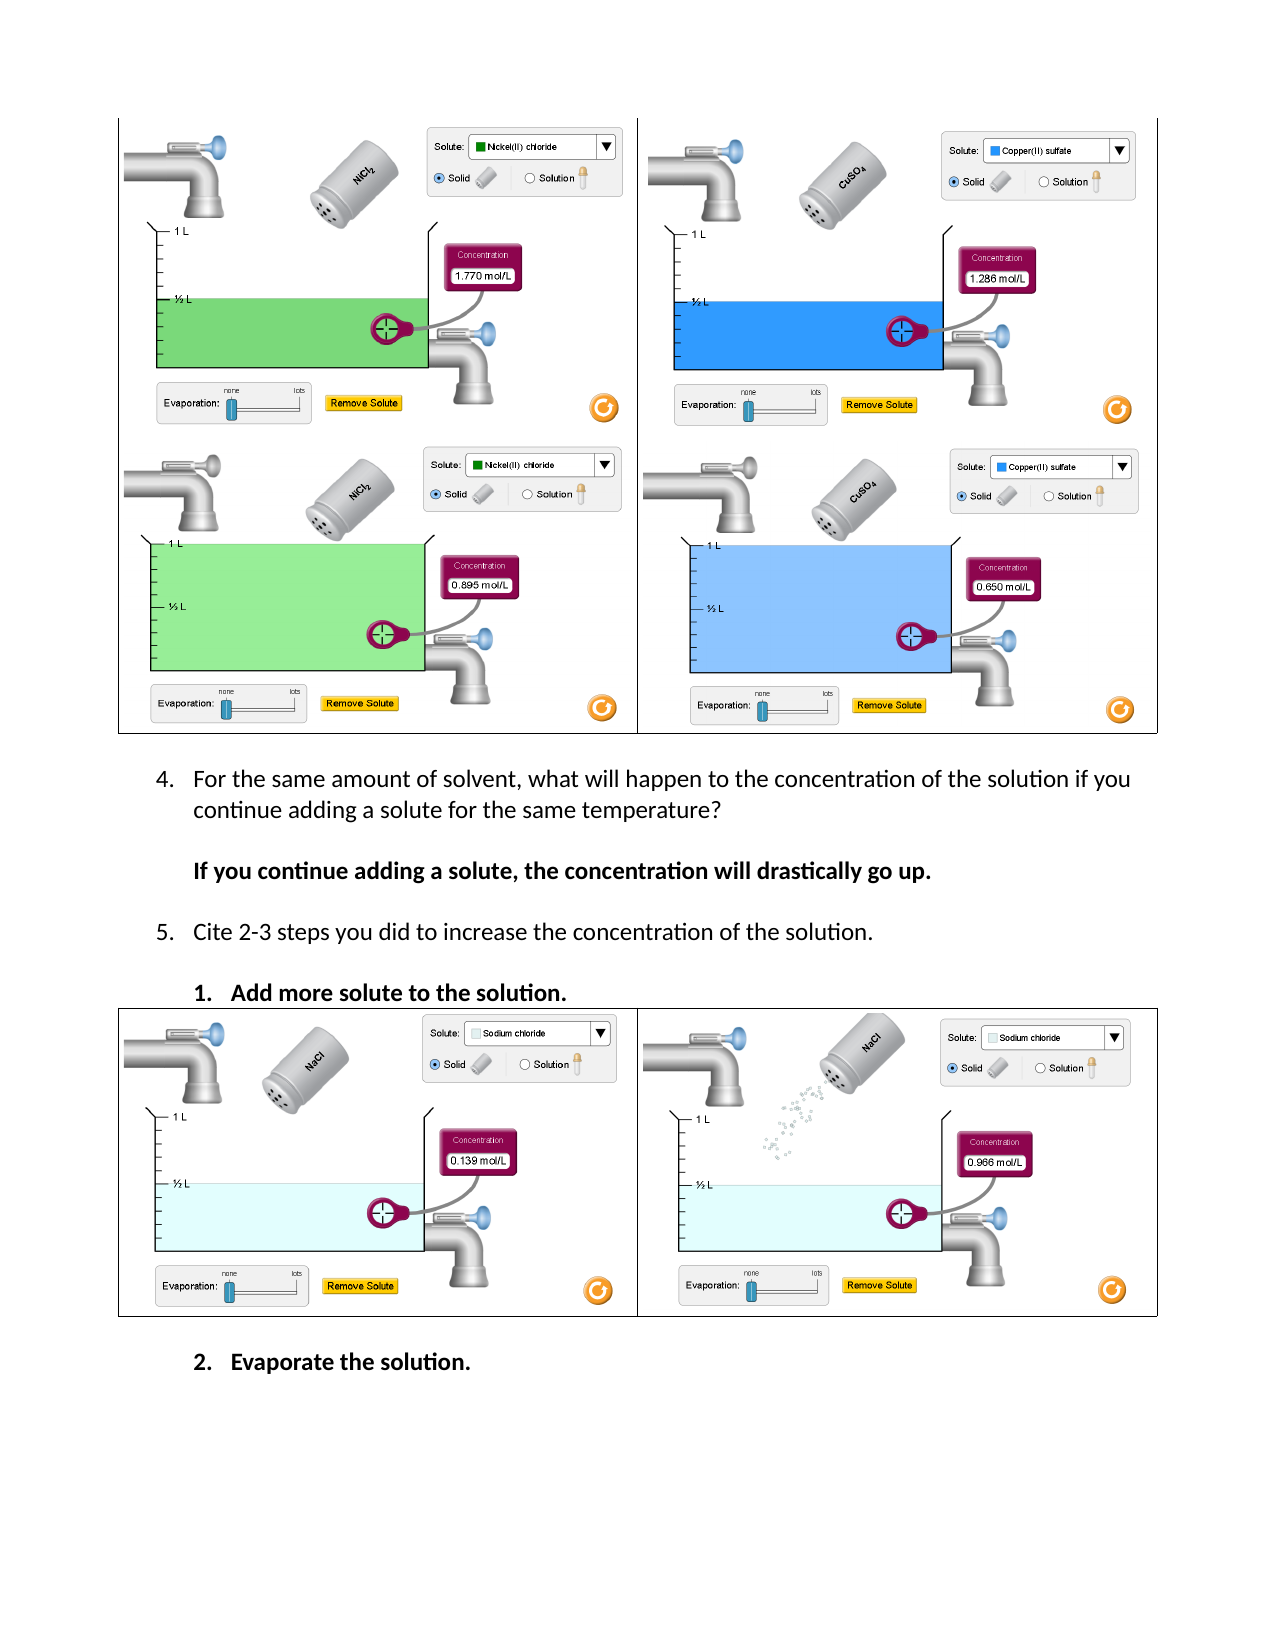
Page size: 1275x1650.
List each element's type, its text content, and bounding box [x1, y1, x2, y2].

table_cell [119, 436, 637, 733]
picture [648, 126, 1147, 431]
list Evaporate the solution. [193, 1346, 1157, 1377]
picture [643, 1013, 1152, 1310]
list If you continue adding a solute, the concentration will drastically go up. [156, 855, 1157, 885]
table_cell [638, 118, 1157, 436]
picture [123, 1013, 632, 1309]
table_cell [119, 118, 637, 436]
table_header [119, 1009, 637, 1316]
list Add more solute to the solution. [193, 977, 1157, 1007]
table_cell [638, 436, 1157, 733]
table_header [638, 1009, 1157, 1316]
picture [643, 441, 1152, 727]
picture [123, 441, 633, 727]
list For the same amount of solvent, what will happen to the concentration of the solution if you continue adding a solute for the same temperature? [156, 763, 1157, 824]
picture [123, 126, 632, 431]
list Cite 2-3 steps you did to increase the concentration of the solution. [156, 916, 1157, 946]
